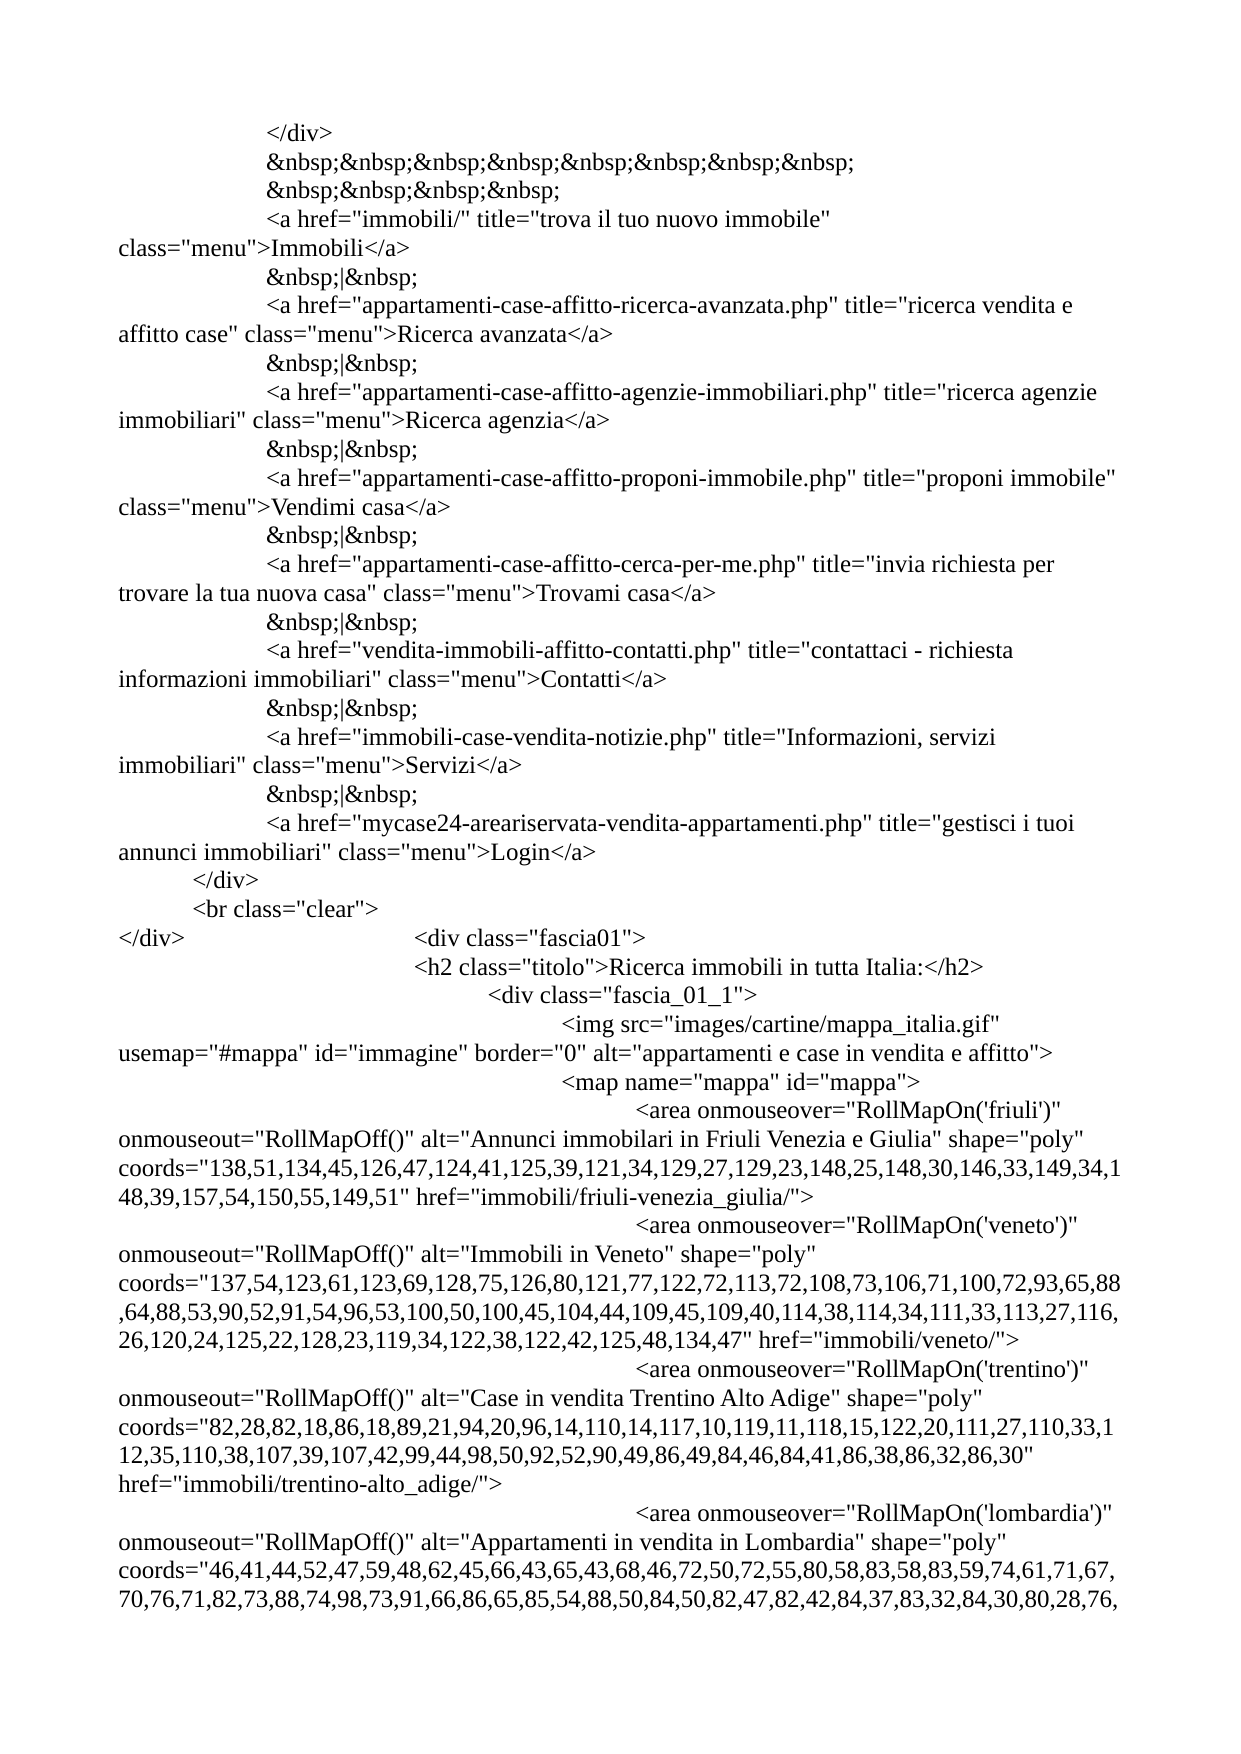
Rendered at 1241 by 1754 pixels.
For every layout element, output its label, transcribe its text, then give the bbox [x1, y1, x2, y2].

text </div> &nbsp;&nbsp;&nbsp;&nbsp;&nbsp;&nbsp;&nbsp;&nbsp; &nbsp;&nbsp;&nbsp;&nbsp; <a href="immobili/" title="trova il tuo nuovo immobile" class="menu">Immobili</a> &nbsp;|&nbsp; <a href="appartamenti-case-affitto-ricerca-avanzata.php" title="ricerca vendita e affitto case" class="menu">Ricerca avanzata</a> &nbsp;|&nbsp; <a href="appartamenti-case-affitto-agenzie-immobiliari.php" title="ricerca agenzie immobiliari" class="menu">Ricerca agenzia</a> &nbsp;|&nbsp; <a href="appartamenti-case-affitto-proponi-immobile.php" title="proponi immobile" class="menu">Vendimi casa</a> &nbsp;|&nbsp; <a href="appartamenti-case-affitto-cerca-per-me.php" title="invia richiesta per trovare la tua nuova casa" class="menu">Trovami casa</a> &nbsp;|&nbsp; <a href="vendita-immobili-affitto-contatti.php" title="contattaci - richiesta informazioni immobiliari" class="menu">Contatti</a> &nbsp;|&nbsp; <a href="immobili-case-vendita-notizie.php" title="Informazioni, servizi immobiliari" class="menu">Servizi</a> &nbsp;|&nbsp; <a href="mycase24-areariservata-vendita-appartamenti.php" title="gestisci i tuoi annunci immobiliari" class="menu">Login</a> </div> <br class="clear"> </div> <div class="fascia01"> <h2 class="titolo">Ricerca immobili in tutta Italia:</h2> <div class="fascia_01_1"> <img src="images/cartine/mappa_italia.gif" usemap="#mappa" id="immagine" border="0" alt="appartamenti e case in vendita e affitto"> <map name="mappa" id="mappa"> <area onmouseover="RollMapOn('friuli')" onmouseout="RollMapOff()" alt="Annunci immobilari in Friuli Venezia e Giulia" shape="poly" coords="138,51,134,45,126,47,124,41,125,39,121,34,129,27,129,23,148,25,148,30,146,33,149,34,148,39,157,54,150,55,149,51" href="immobili/friuli-venezia_giulia/"> <area onmouseover="RollMapOn('veneto')" onmouseout="RollMapOff()" alt="Immobili in Veneto" shape="poly" coords="137,54,123,61,123,69,128,75,126,80,121,77,122,72,113,72,108,73,106,71,100,72,93,65,88,64,88,53,90,52,91,54,96,53,100,50,100,45,104,44,109,45,109,40,114,38,114,34,111,33,113,27,116,26,120,24,125,22,128,23,119,34,122,38,122,42,125,48,134,47" href="immobili/veneto/"> <area onmouseover="RollMapOn('trentino')" onmouseout="RollMapOff()" alt="Case in vendita Trentino Alto Adige" shape="poly" coords="82,28,82,18,86,18,89,21,94,20,96,14,110,14,117,10,119,11,118,15,122,20,111,27,110,33,112,35,110,38,107,39,107,42,99,44,98,50,92,52,90,49,86,49,84,46,84,41,86,38,86,32,86,30" href="immobili/trentino-alto_adige/"> <area onmouseover="RollMapOn('lombardia')" onmouseout="RollMapOff()" alt="Appartamenti in vendita in Lombardia" shape="poly" coords="46,41,44,52,47,59,48,62,45,66,43,65,43,68,46,72,50,72,55,80,58,83,58,83,59,74,61,71,67,70,76,71,82,73,88,74,98,73,91,66,86,65,85,54,88,50,84,50,82,47,82,42,84,37,83,32,84,30,80,28,76, [118, 118, 1122, 1613]
